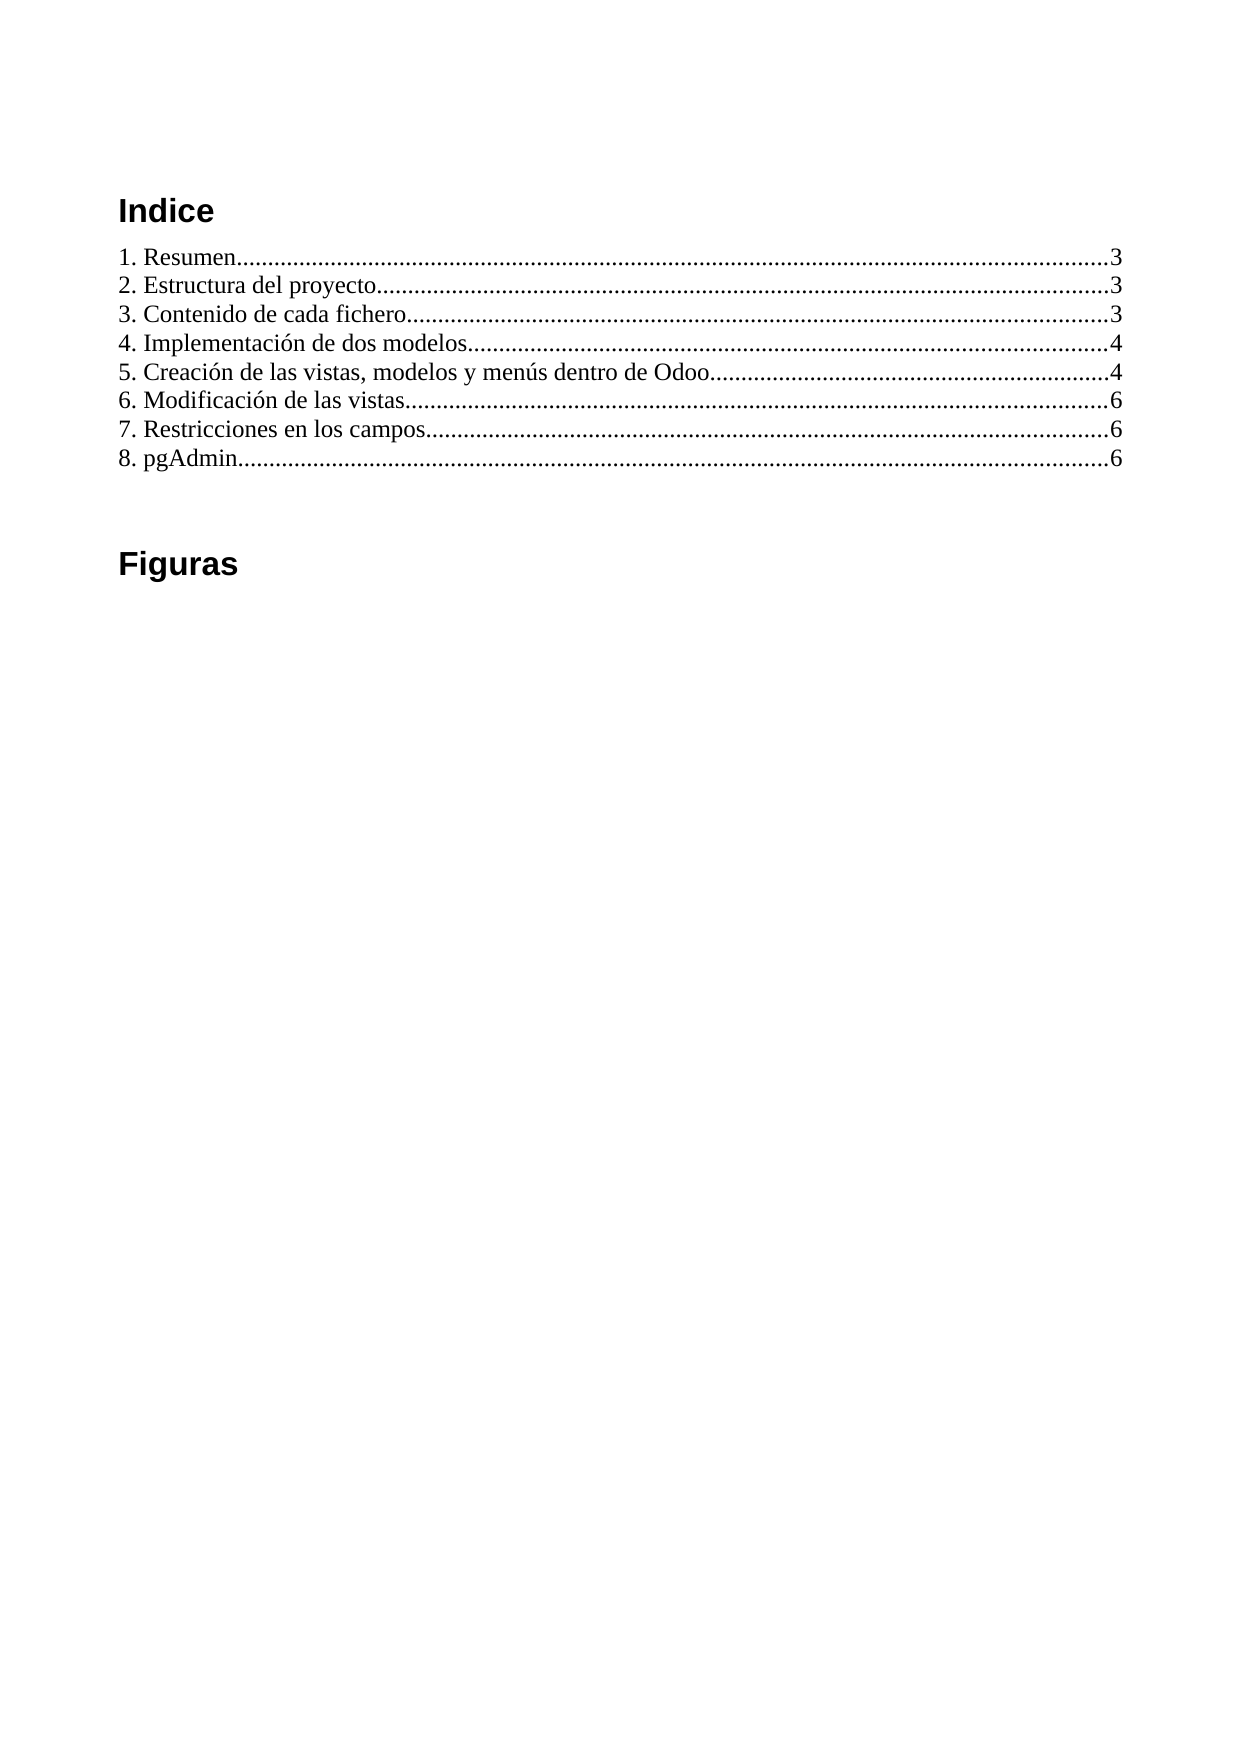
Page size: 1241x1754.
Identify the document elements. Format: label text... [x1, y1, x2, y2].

subtitle Figuras [118, 544, 1122, 583]
text 1. Resumen 3 [118, 242, 1122, 270]
subtitle Indice [118, 191, 1122, 229]
text 3. Contenido de cada fichero 3 [118, 299, 1122, 328]
text 4. Implementación de dos modelos 4 [118, 328, 1122, 357]
text 6. Modificación de las vistas 6 [118, 385, 1122, 414]
text 5. Creación de las vistas, modelos y menús dentro de Odoo 4 [118, 357, 1122, 385]
text 7. Restricciones en los campos 6 [118, 414, 1122, 443]
text 8. pgAdmin 6 [118, 443, 1122, 472]
text 2. Estructura del proyecto 3 [118, 270, 1122, 299]
